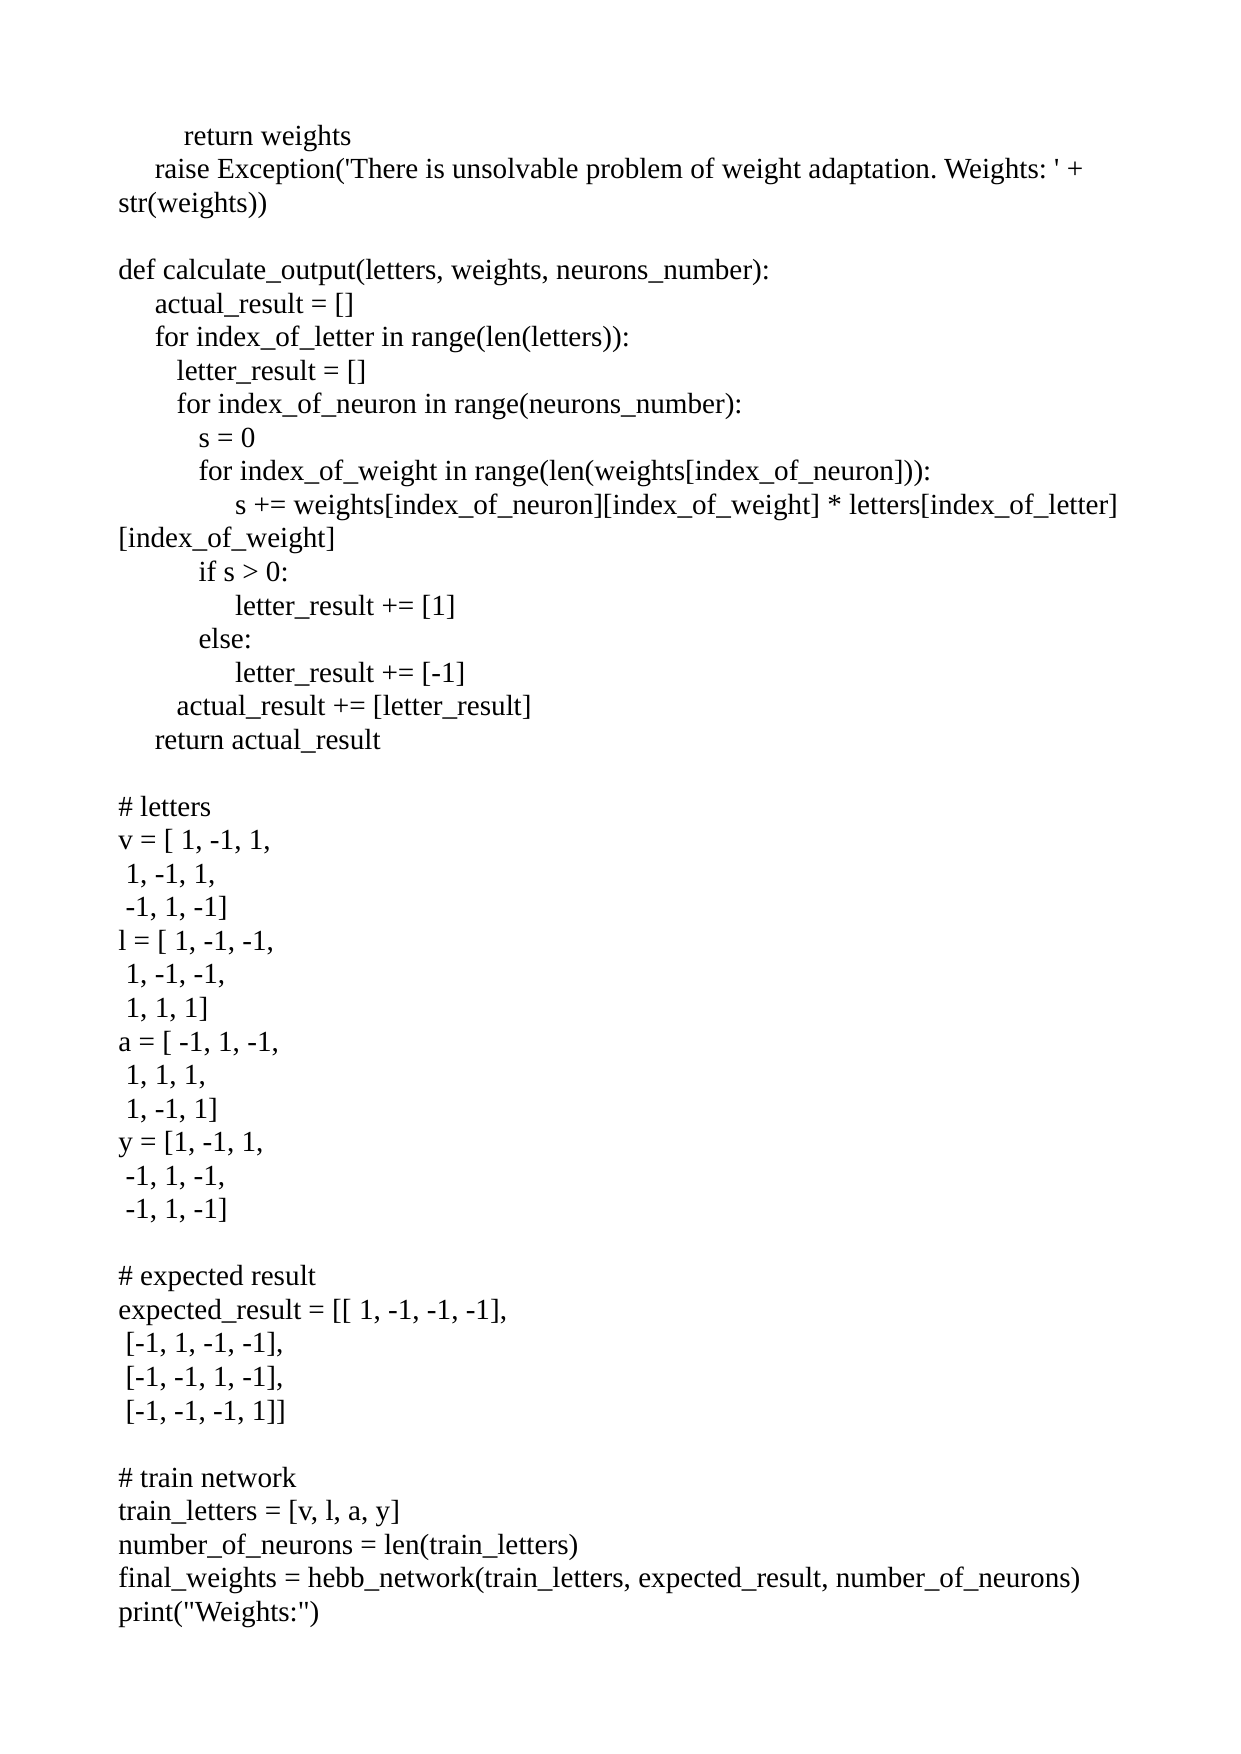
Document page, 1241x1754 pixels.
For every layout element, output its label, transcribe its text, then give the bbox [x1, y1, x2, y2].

text expected_result = [[ 1, -1, -1, -1], [118, 1292, 1122, 1326]
text v = [ 1, -1, 1, [118, 822, 1122, 856]
text 1, -1, -1, [118, 957, 1122, 990]
text # train network [118, 1460, 1122, 1493]
text return weights [118, 118, 1122, 152]
text y = [1, -1, 1, [118, 1124, 1122, 1158]
text if s > 0: [118, 554, 1122, 588]
text s += weights[index_of_neuron][index_of_weight] * letters[index_of_letter][index_of_weight] [118, 487, 1122, 554]
text else: [118, 621, 1122, 655]
text -1, 1, -1] [118, 889, 1122, 923]
text number_of_neurons = len(train_letters) [118, 1527, 1122, 1560]
text [-1, -1, 1, -1], [118, 1359, 1122, 1393]
text for index_of_weight in range(len(weights[index_of_neuron])): [118, 453, 1122, 487]
text l = [ 1, -1, -1, [118, 923, 1122, 957]
text 1, -1, 1] [118, 1091, 1122, 1124]
text letter_result = [] [118, 353, 1122, 386]
text train_letters = [v, l, a, y] [118, 1493, 1122, 1527]
text 1, 1, 1, [118, 1057, 1122, 1091]
text # expected result [118, 1258, 1122, 1292]
text [-1, 1, -1, -1], [118, 1326, 1122, 1359]
text print("Weights:") [118, 1594, 1122, 1627]
text raise Exception('There is unsolvable problem of weight adaptation. Weights: ' + str(weights)) [118, 152, 1122, 219]
text for index_of_neuron in range(neurons_number): [118, 386, 1122, 420]
text 1, -1, 1, [118, 856, 1122, 889]
text -1, 1, -1] [118, 1191, 1122, 1225]
text letter_result += [1] [118, 588, 1122, 621]
text def calculate_output(letters, weights, neurons_number): [118, 252, 1122, 286]
text [-1, -1, -1, 1]] [118, 1393, 1122, 1426]
text actual_result += [letter_result] [118, 688, 1122, 722]
text # letters [118, 789, 1122, 822]
text letter_result += [-1] [118, 655, 1122, 688]
text 1, 1, 1] [118, 990, 1122, 1024]
text actual_result = [] [118, 286, 1122, 319]
text for index_of_letter in range(len(letters)): [118, 319, 1122, 353]
text s = 0 [118, 420, 1122, 453]
text a = [ -1, 1, -1, [118, 1024, 1122, 1057]
text -1, 1, -1, [118, 1158, 1122, 1191]
text return actual_result [118, 722, 1122, 755]
text final_weights = hebb_network(train_letters, expected_result, number_of_neurons) [118, 1560, 1122, 1594]
